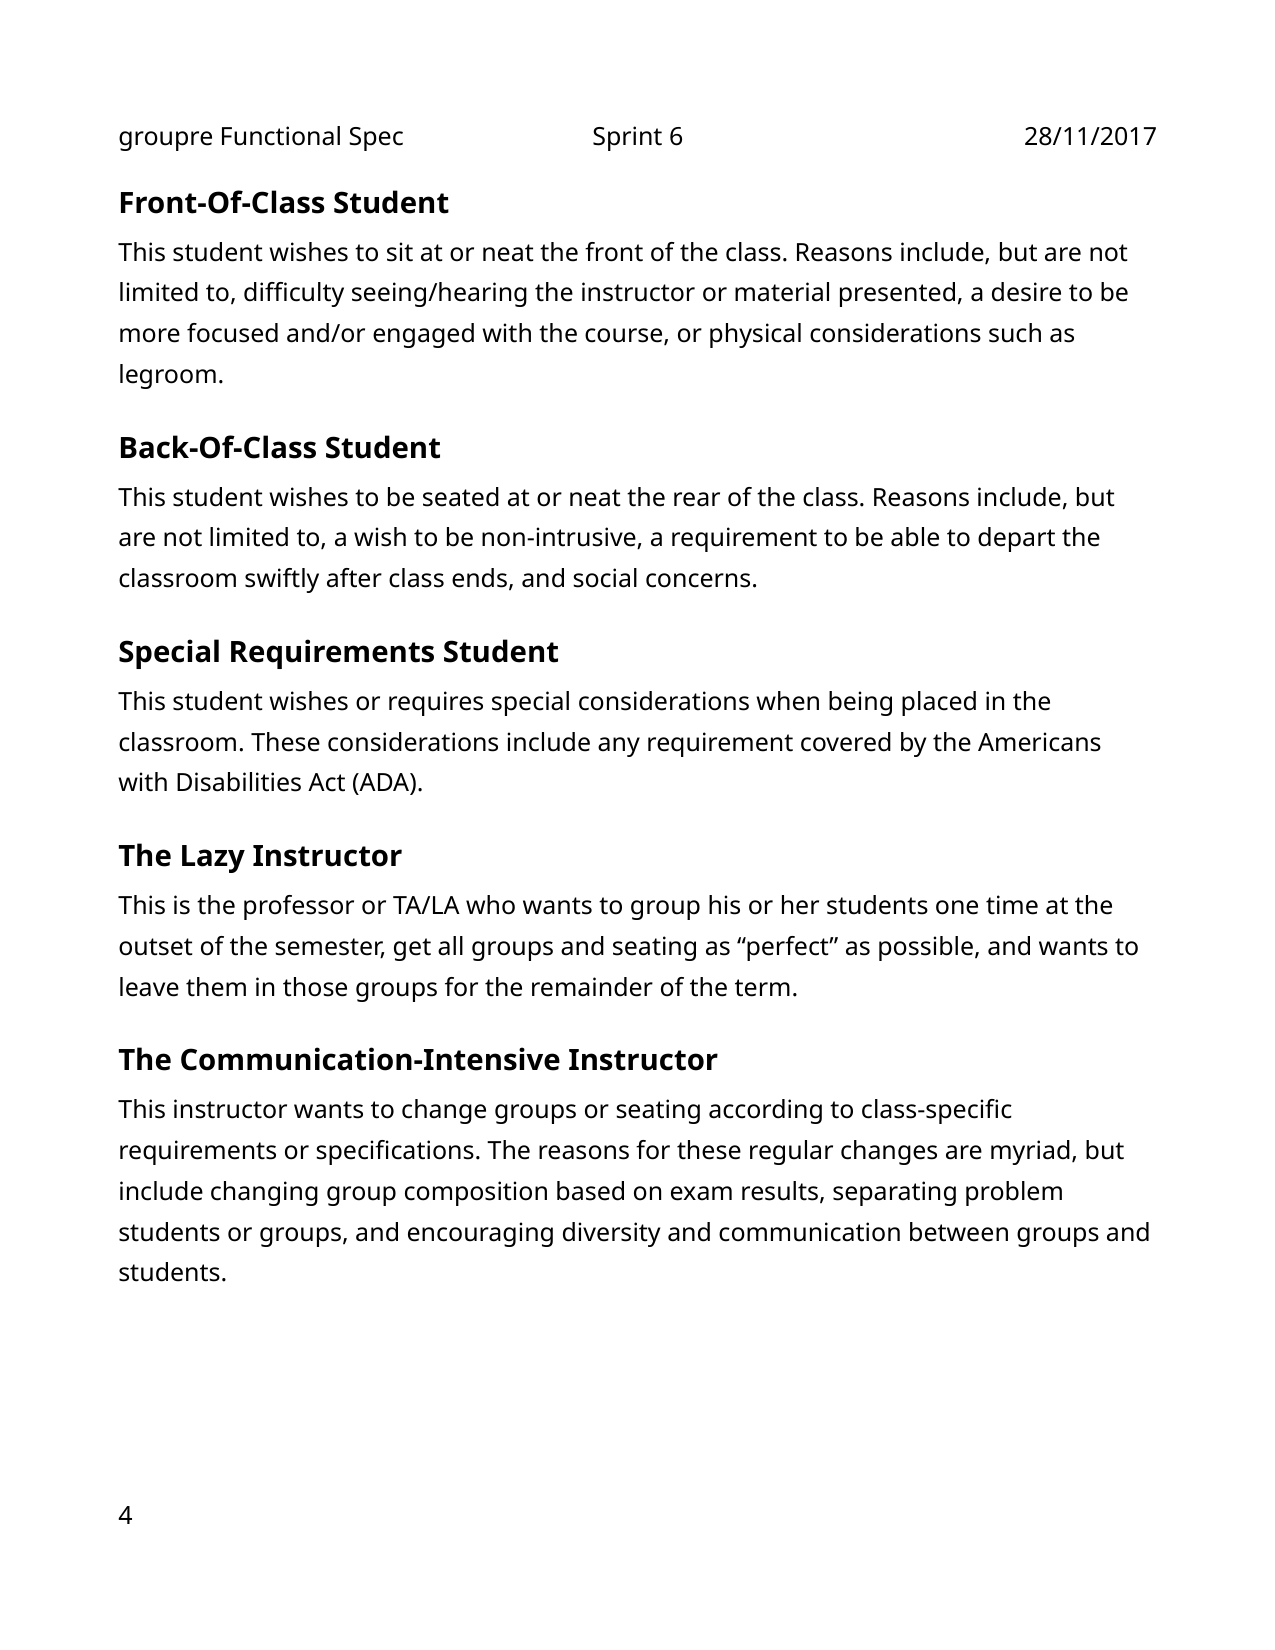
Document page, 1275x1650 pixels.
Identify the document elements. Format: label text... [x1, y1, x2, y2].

text This instructor wants to change groups or seating according to class-specific requirements or specifications. The reasons for these regular changes are myriad, but include changing group composition based on exam results, separating problem students or groups, and encouraging diversity and communication between groups and students. [118, 1092, 1157, 1289]
subtitle Special Requirements Student [118, 631, 1157, 671]
text This is the professor or TA/LA who wants to group his or her students one time at the outset of the semester, get all groups and seating as “perfect” as possible, and wants to leave them in those groups for the remainder of the term. [118, 887, 1157, 1003]
text This student wishes or requires special considerations when being placed in the classroom. These considerations include any requirement covered by the Americans with Disabilities Act (ADA). [118, 683, 1157, 799]
text This student wishes to be seated at or neat the rear of the class. Reasons include, but are not limited to, a wish to be non-intrusive, a requirement to be able to depart the classroom swiftly after class ends, and social concerns. [118, 479, 1157, 595]
text This student wishes to sit at or neat the front of the class. Reasons include, but are not limited to, difficulty seeing/hearing the instructor or material presented, a desire to be more focused and/or engaged with the course, or physical considerations such as legroom. [118, 234, 1157, 391]
subtitle The Communication-Intensive Instructor [118, 1039, 1157, 1079]
subtitle Front-Of-Class Student [118, 182, 1157, 222]
subtitle The Lazy Instructor [118, 835, 1157, 875]
subtitle Back-Of-Class Student [118, 427, 1157, 467]
